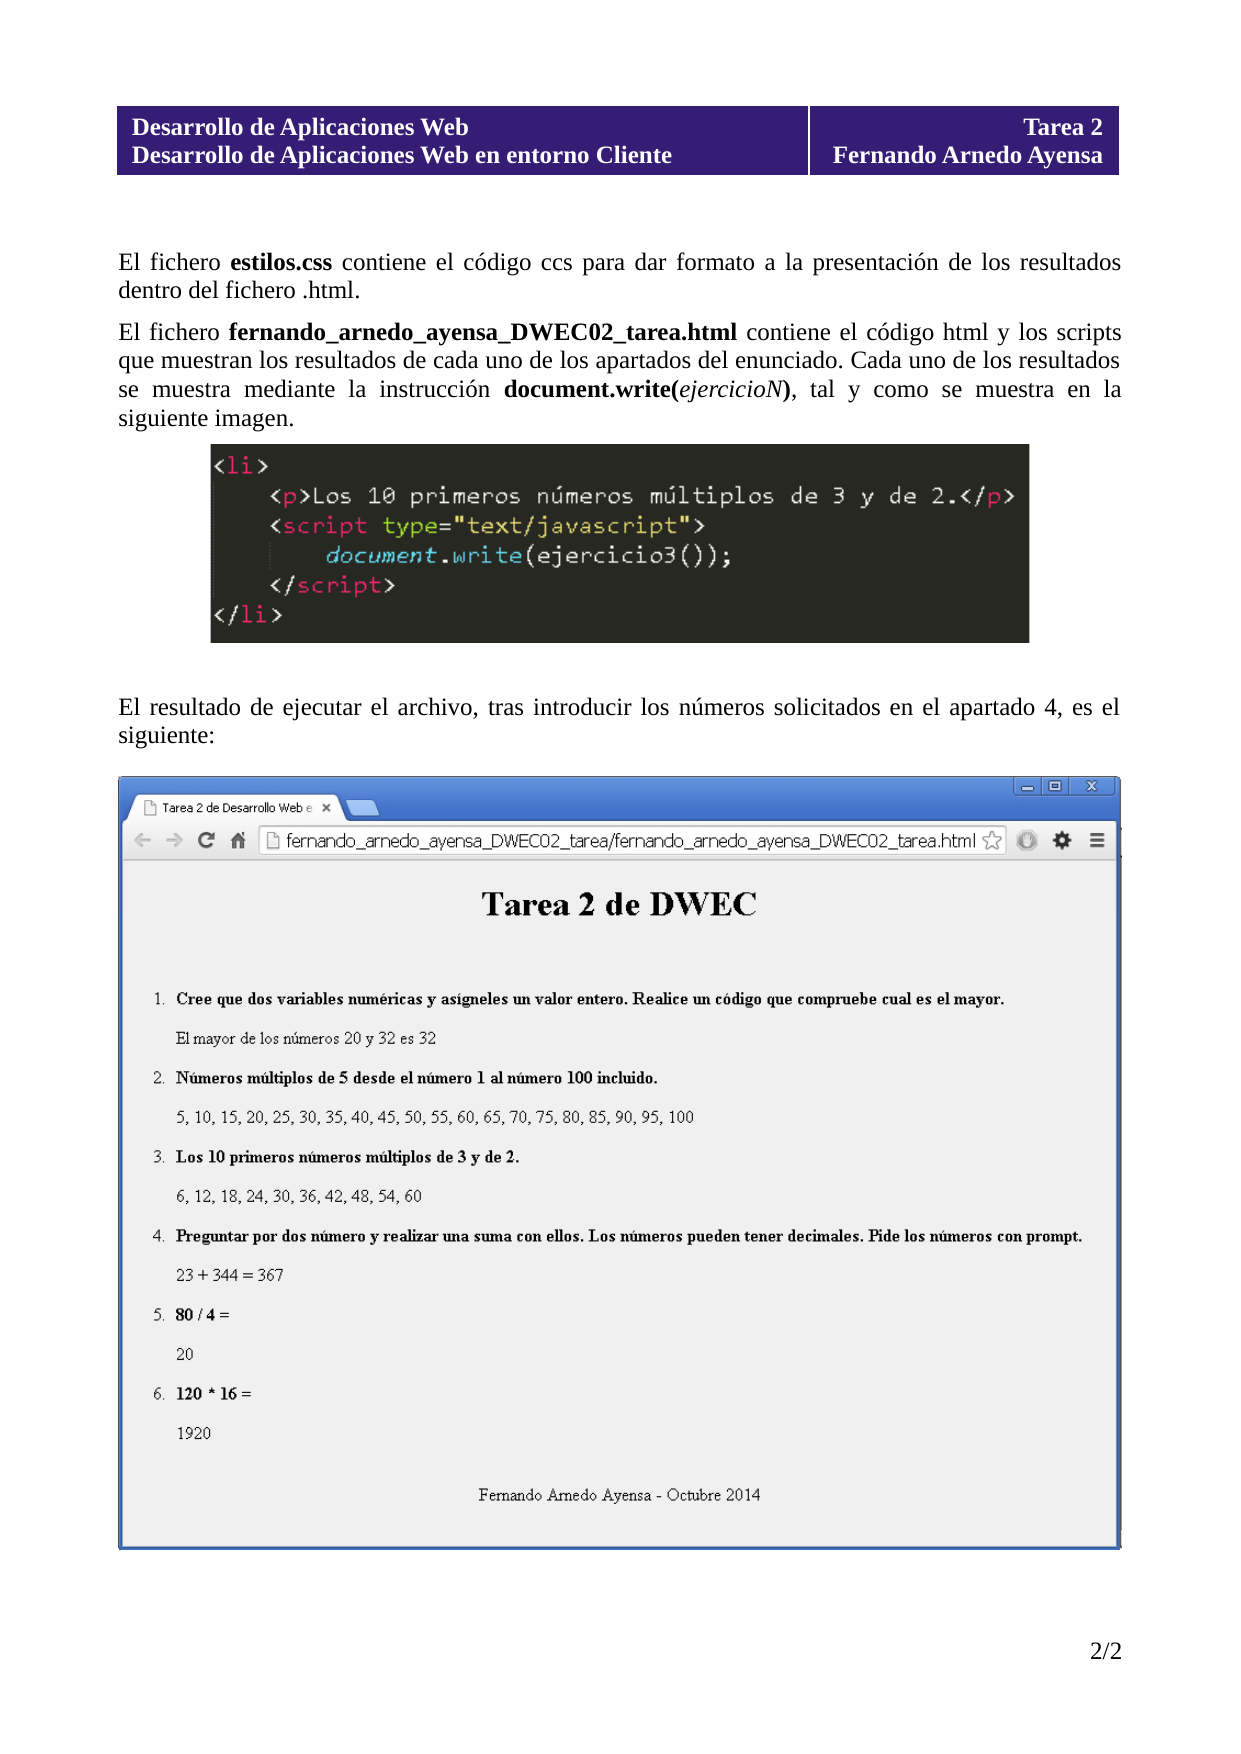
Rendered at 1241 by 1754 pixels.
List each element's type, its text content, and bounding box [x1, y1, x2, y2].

picture [210, 444, 1030, 643]
text El fichero estilos.css contiene el código ccs para dar formato a la presentación de los resultados dentro del fichero .html. [118, 247, 1122, 304]
picture [118, 776, 1122, 1550]
text El resultado de ejecutar el archivo, tras introducir los números solicitados en el apartado 4, es el siguiente: [118, 692, 1122, 749]
text El fichero fernando_arnedo_ayensa_DWEC02_tarea.html contiene el código html y los scripts que muestran los resultados de cada uno de los apartados del enunciado. Cada uno de los resultados se muestra mediante la instrucción document.write(ejercicioN), tal y como se muestra en la siguiente imagen. [118, 317, 1122, 432]
